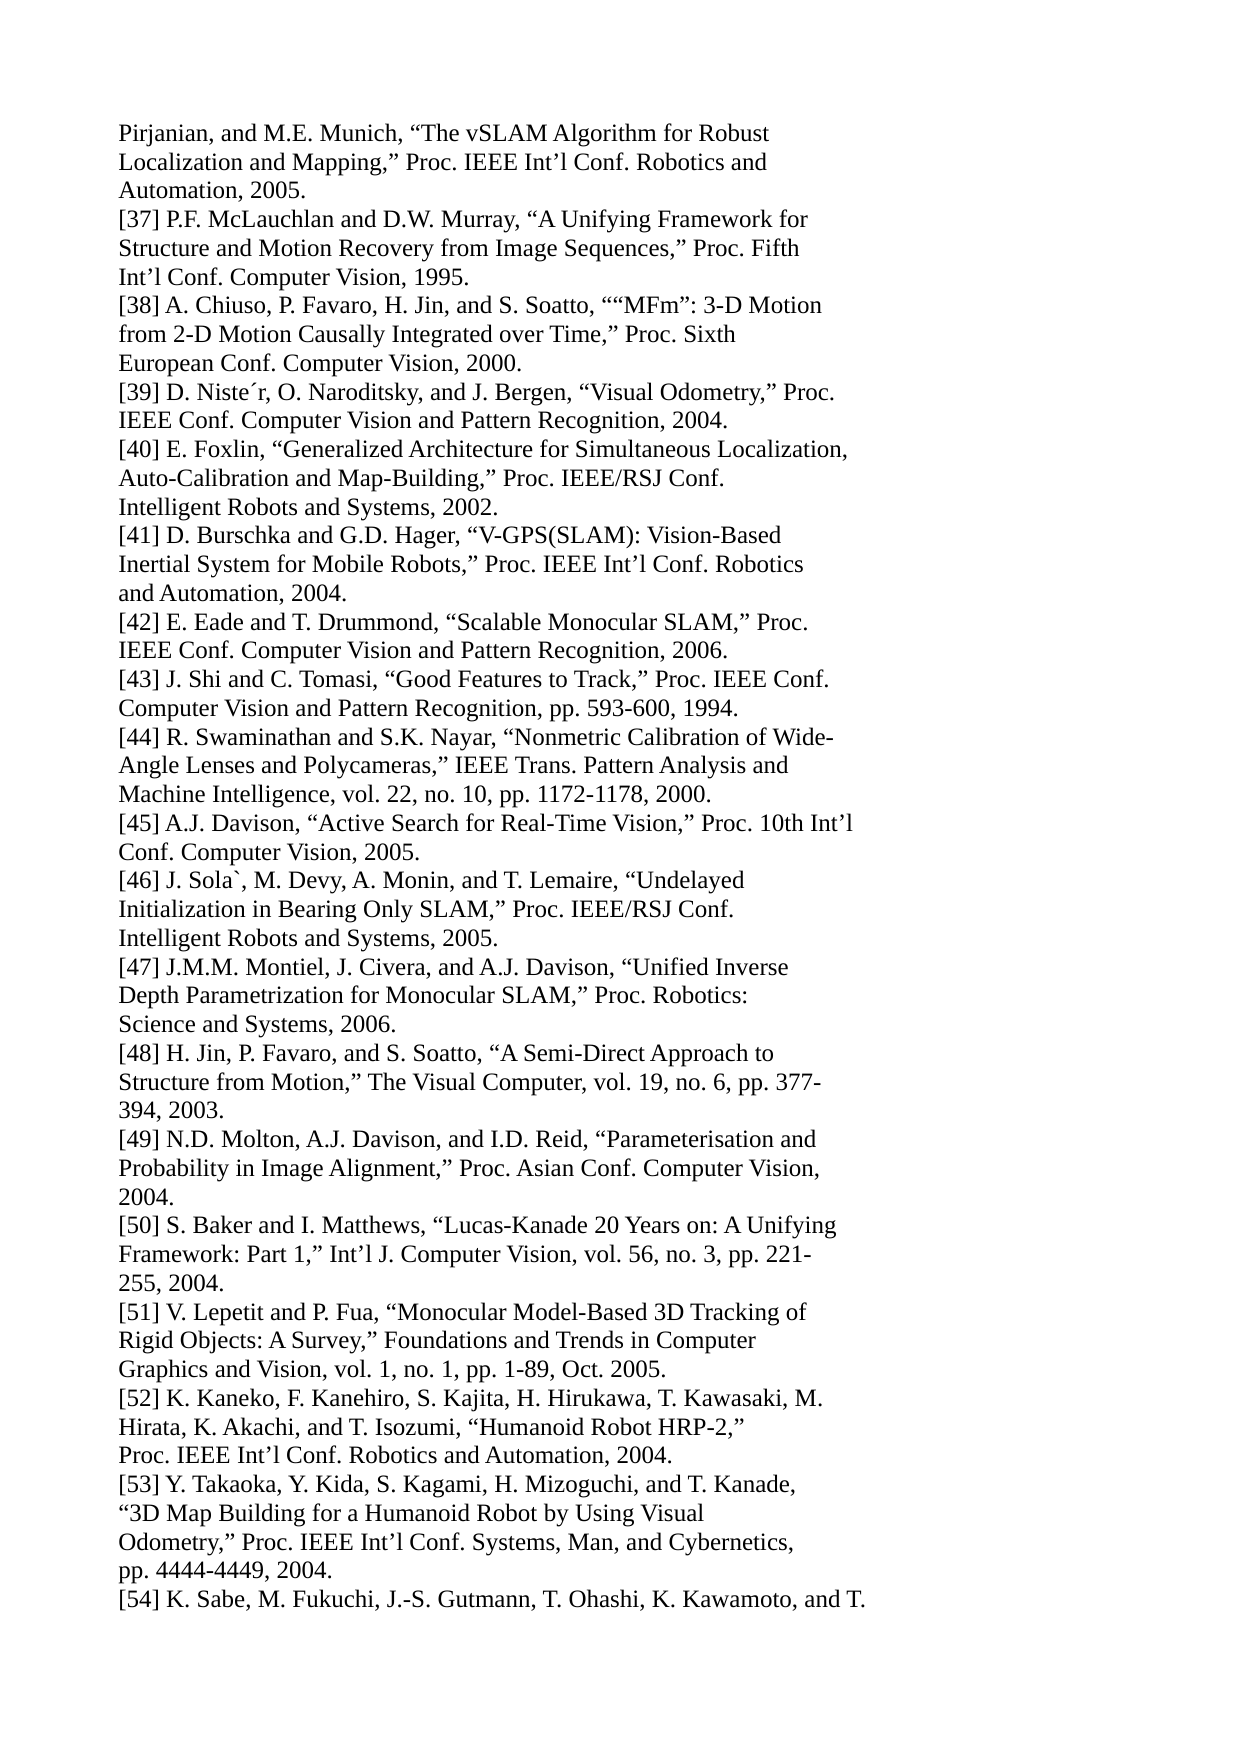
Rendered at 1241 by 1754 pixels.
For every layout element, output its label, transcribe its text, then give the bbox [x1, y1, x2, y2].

text 2004. [118, 1182, 1122, 1211]
text [50] S. Baker and I. Matthews, “Lucas-Kanade 20 Years on: A Unifying [118, 1211, 1122, 1239]
text and Automation, 2004. [118, 578, 1122, 607]
text [45] A.J. Davison, “Active Search for Real-Time Vision,” Proc. 10th Int’l [118, 808, 1122, 837]
text [46] J. Sola`, M. Devy, A. Monin, and T. Lemaire, “Undelayed [118, 866, 1122, 894]
text Computer Vision and Pattern Recognition, pp. 593-600, 1994. [118, 693, 1122, 722]
text Int’l Conf. Computer Vision, 1995. [118, 262, 1122, 291]
text Depth Parametrization for Monocular SLAM,” Proc. Robotics: [118, 981, 1122, 1009]
text [47] J.M.M. Montiel, J. Civera, and A.J. Davison, “Unified Inverse [118, 952, 1122, 981]
text [44] R. Swaminathan and S.K. Nayar, “Nonmetric Calibration of Wide- [118, 722, 1122, 751]
text Odometry,” Proc. IEEE Int’l Conf. Systems, Man, and Cybernetics, [118, 1527, 1122, 1556]
text Inertial System for Mobile Robots,” Proc. IEEE Int’l Conf. Robotics [118, 549, 1122, 578]
text [37] P.F. McLauchlan and D.W. Murray, “A Unifying Framework for [118, 204, 1122, 233]
text Automation, 2005. [118, 176, 1122, 204]
text Science and Systems, 2006. [118, 1009, 1122, 1038]
text Probability in Image Alignment,” Proc. Asian Conf. Computer Vision, [118, 1153, 1122, 1182]
text Conf. Computer Vision, 2005. [118, 837, 1122, 866]
text Intelligent Robots and Systems, 2002. [118, 492, 1122, 521]
text [42] E. Eade and T. Drummond, “Scalable Monocular SLAM,” Proc. [118, 607, 1122, 636]
text [49] N.D. Molton, A.J. Davison, and I.D. Reid, “Parameterisation and [118, 1124, 1122, 1153]
text Graphics and Vision, vol. 1, no. 1, pp. 1-89, Oct. 2005. [118, 1354, 1122, 1383]
text Pirjanian, and M.E. Munich, “The vSLAM Algorithm for Robust [118, 118, 1122, 147]
text [53] Y. Takaoka, Y. Kida, S. Kagami, H. Mizoguchi, and T. Kanade, [118, 1469, 1122, 1498]
text pp. 4444-4449, 2004. [118, 1556, 1122, 1584]
text [51] V. Lepetit and P. Fua, “Monocular Model-Based 3D Tracking of [118, 1297, 1122, 1326]
text European Conf. Computer Vision, 2000. [118, 348, 1122, 377]
text Structure and Motion Recovery from Image Sequences,” Proc. Fifth [118, 233, 1122, 262]
text Intelligent Robots and Systems, 2005. [118, 923, 1122, 952]
text Machine Intelligence, vol. 22, no. 10, pp. 1172-1178, 2000. [118, 779, 1122, 808]
text IEEE Conf. Computer Vision and Pattern Recognition, 2006. [118, 636, 1122, 664]
text 394, 2003. [118, 1096, 1122, 1124]
text [39] D. Niste´r, O. Naroditsky, and J. Bergen, “Visual Odometry,” Proc. [118, 377, 1122, 406]
text [52] K. Kaneko, F. Kanehiro, S. Kajita, H. Hirukawa, T. Kawasaki, M. [118, 1383, 1122, 1412]
text [41] D. Burschka and G.D. Hager, “V-GPS(SLAM): Vision-Based [118, 521, 1122, 549]
text [48] H. Jin, P. Favaro, and S. Soatto, “A Semi-Direct Approach to [118, 1038, 1122, 1067]
text Angle Lenses and Polycameras,” IEEE Trans. Pattern Analysis and [118, 751, 1122, 779]
text from 2-D Motion Causally Integrated over Time,” Proc. Sixth [118, 319, 1122, 348]
text Framework: Part 1,” Int’l J. Computer Vision, vol. 56, no. 3, pp. 221- [118, 1239, 1122, 1268]
text Rigid Objects: A Survey,” Foundations and Trends in Computer [118, 1326, 1122, 1354]
text [40] E. Foxlin, “Generalized Architecture for Simultaneous Localization, [118, 434, 1122, 463]
text Proc. IEEE Int’l Conf. Robotics and Automation, 2004. [118, 1441, 1122, 1469]
text [54] K. Sabe, M. Fukuchi, J.-S. Gutmann, T. Ohashi, K. Kawamoto, and T. [118, 1584, 1122, 1613]
text Auto-Calibration and Map-Building,” Proc. IEEE/RSJ Conf. [118, 463, 1122, 492]
text 255, 2004. [118, 1268, 1122, 1297]
text IEEE Conf. Computer Vision and Pattern Recognition, 2004. [118, 406, 1122, 434]
text Structure from Motion,” The Visual Computer, vol. 19, no. 6, pp. 377- [118, 1067, 1122, 1096]
text Localization and Mapping,” Proc. IEEE Int’l Conf. Robotics and [118, 147, 1122, 176]
text “3D Map Building for a Humanoid Robot by Using Visual [118, 1498, 1122, 1527]
text Initialization in Bearing Only SLAM,” Proc. IEEE/RSJ Conf. [118, 894, 1122, 923]
text Hirata, K. Akachi, and T. Isozumi, “Humanoid Robot HRP-2,” [118, 1412, 1122, 1441]
text [43] J. Shi and C. Tomasi, “Good Features to Track,” Proc. IEEE Conf. [118, 664, 1122, 693]
text [38] A. Chiuso, P. Favaro, H. Jin, and S. Soatto, ““MFm”: 3-D Motion [118, 291, 1122, 319]
